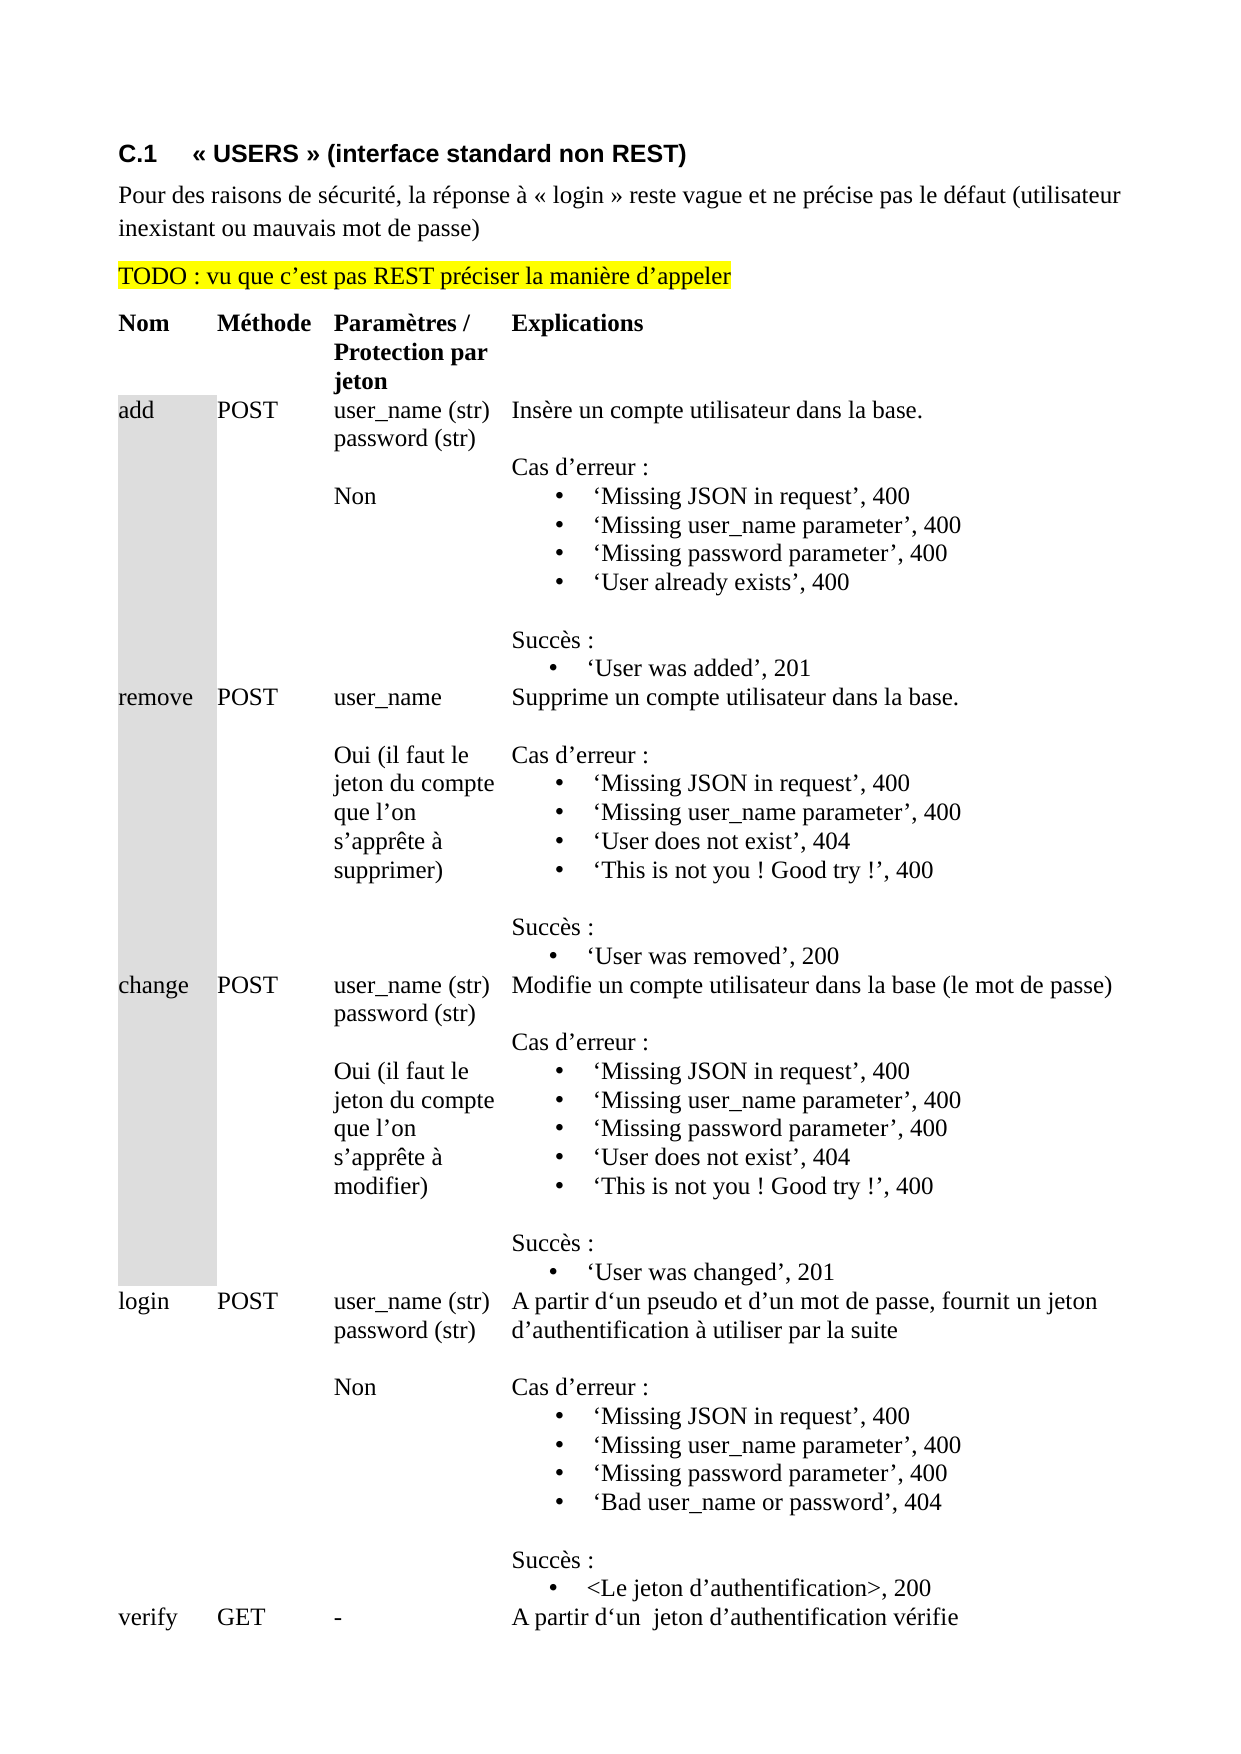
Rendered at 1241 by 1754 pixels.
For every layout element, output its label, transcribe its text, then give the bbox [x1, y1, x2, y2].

table_header Explications [511, 309, 1122, 395]
table_header Méthode [217, 309, 333, 395]
table_cell A partir d‘un jeton d’authentification vérifie [511, 1602, 1122, 1631]
text Pour des raisons de sécurité, la réponse à « login » reste vague et ne précise pas le défaut (utilisateur inexistant ou mauvais mot de passe) [118, 180, 1122, 242]
table_cell Modifie un compte utilisateur dans la base (le mot de passe) Cas d’erreur : ‘Missing JSON in request’, 400 ‘Missing user_name parameter’, 400 ‘Missing password parameter’, 400 ‘User does not exist’, 404 ‘This is not you ! Good try !’, 400 Succès : ‘User was changed’, 201 [511, 970, 1122, 1286]
table_cell Supprime un compte utilisateur dans la base. Cas d’erreur : ‘Missing JSON in request’, 400 ‘Missing user_name parameter’, 400 ‘User does not exist’, 404 ‘This is not you ! Good try !’, 400 Succès : ‘User was removed’, 200 [511, 682, 1122, 970]
table_cell GET [217, 1602, 333, 1631]
table_cell A partir d‘un pseudo et d’un mot de passe, fournit un jeton d’authentification à utiliser par la suite Cas d’erreur : ‘Missing JSON in request’, 400 ‘Missing user_name parameter’, 400 ‘Missing password parameter’, 400 ‘Bad user_name or password’, 404 Succès : <Le jeton d’authentification>, 200 [511, 1286, 1122, 1602]
table_header Paramètres / Protection par jeton [334, 309, 511, 395]
table_header Nom [118, 309, 217, 395]
table_cell add [118, 395, 217, 682]
table_cell user_name (str) password (str) Non [334, 395, 511, 682]
table_cell POST [217, 395, 333, 682]
subtitle « USERS » (interface standard non REST) [118, 139, 1122, 168]
table_cell user_name (str) password (str) Non [334, 1286, 511, 1602]
table_cell POST [217, 970, 333, 1286]
table_cell verify [118, 1602, 217, 1631]
table_cell [334, 1602, 511, 1631]
table_cell user_name (str) password (str) Oui (il faut le jeton du compte que l’on s’apprête à modifier) [334, 970, 511, 1286]
table_cell login [118, 1286, 217, 1602]
table_cell change [118, 970, 217, 1286]
table_cell Insère un compte utilisateur dans la base. Cas d’erreur : ‘Missing JSON in request’, 400 ‘Missing user_name parameter’, 400 ‘Missing password parameter’, 400 ‘User already exists’, 400 Succès : ‘User was added’, 201 [511, 395, 1122, 682]
table_cell remove [118, 682, 217, 970]
table_cell POST [217, 1286, 333, 1602]
text TODO : vu que c’est pas REST préciser la manière d’appeler [118, 261, 1122, 289]
table_cell POST [217, 682, 333, 970]
table_cell user_name Oui (il faut le jeton du compte que l’on s’apprête à supprimer) [334, 682, 511, 970]
